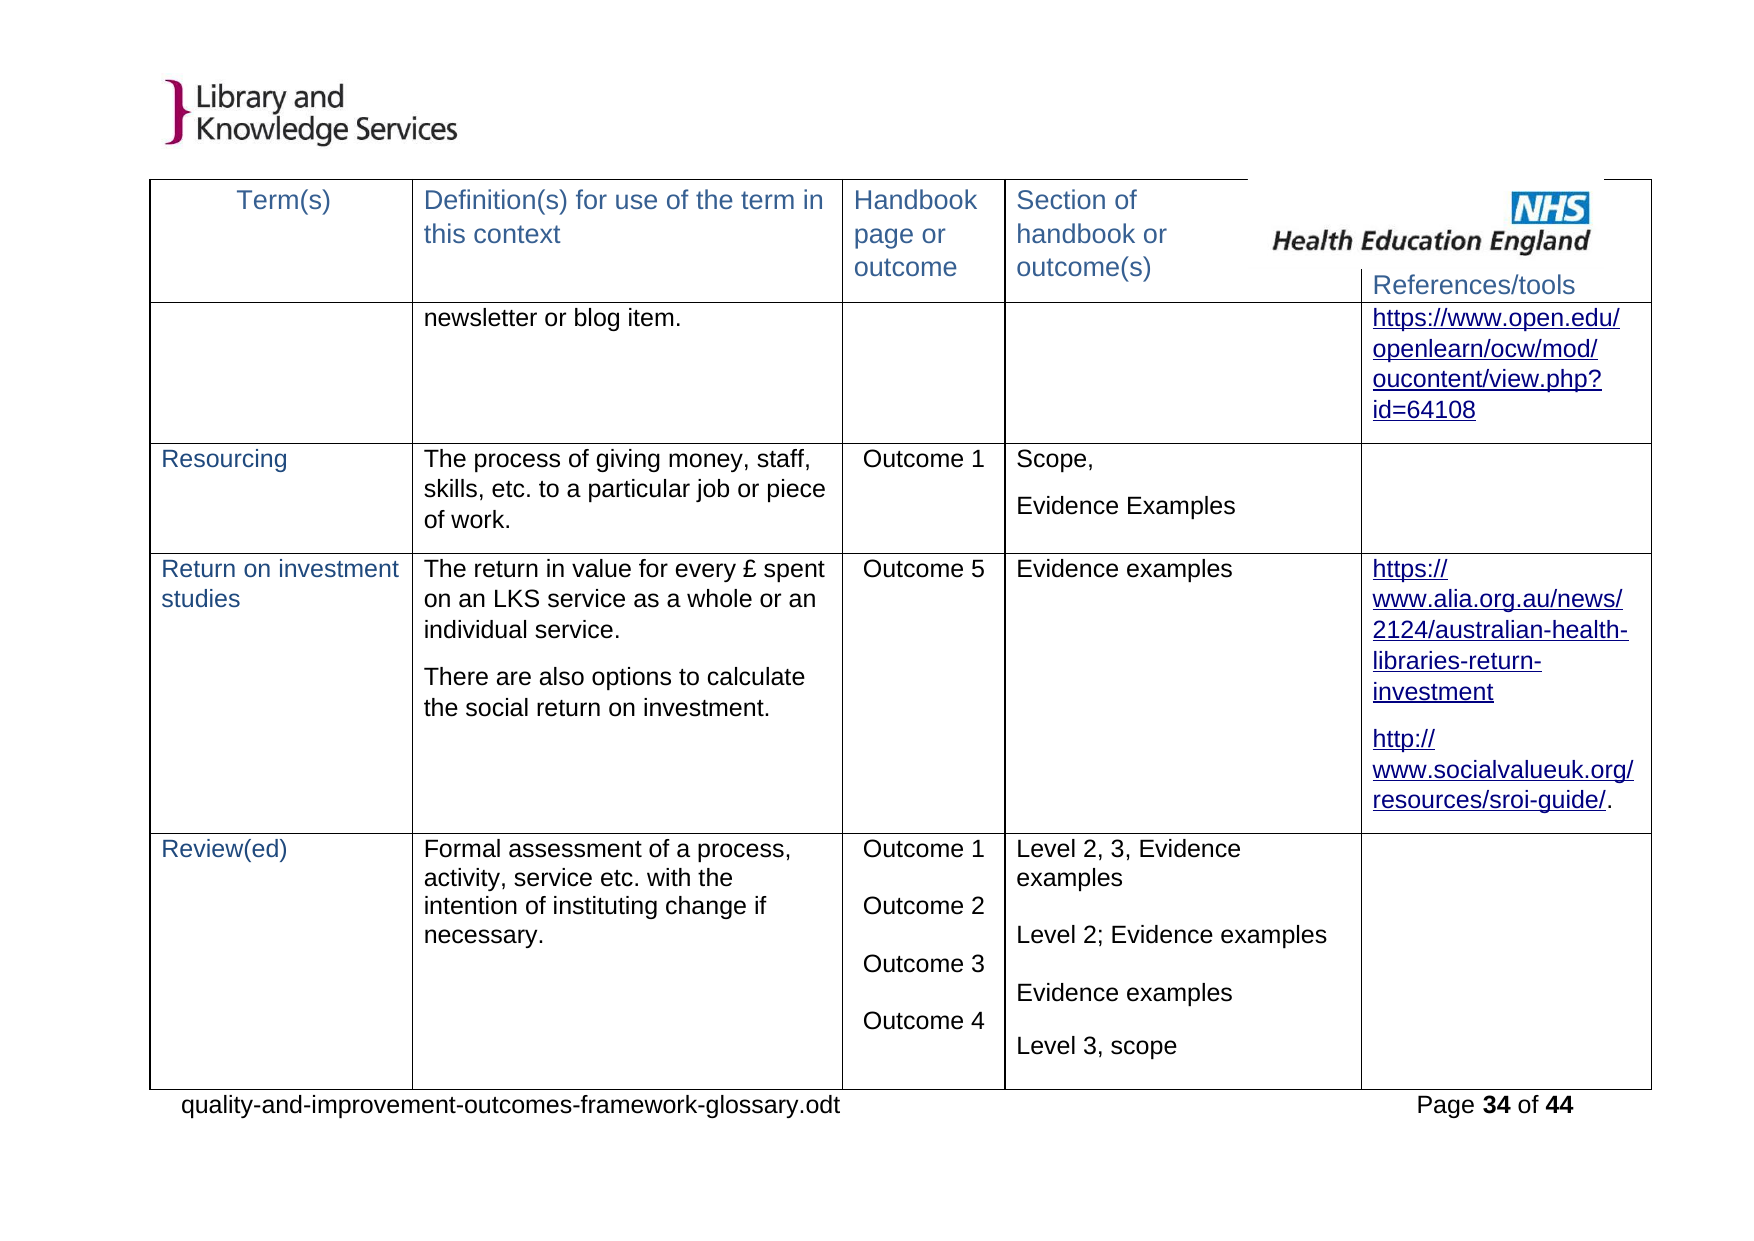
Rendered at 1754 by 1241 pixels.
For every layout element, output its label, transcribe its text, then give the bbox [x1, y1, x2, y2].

table_cell Outcome 1 Outcome 2 Outcome 3 Outcome 4 [843, 834, 1004, 1089]
table_cell https://www.alia.org.au/news/2124/australian-health-libraries-return-investment http://www.socialvalueuk.org/resources/sroi-guide/. [1362, 554, 1651, 833]
table_cell newsletter or blog item. [413, 303, 842, 443]
table_cell The process of giving money, staff, skills, etc. to a particular job or piece of work. [413, 444, 842, 552]
table_header References/tools [1362, 180, 1651, 302]
table_cell Outcome 1 [843, 444, 1004, 552]
table_header Definition(s) for use of the term in this context [413, 180, 842, 302]
table_cell Level 2, 3, Evidence examples Level 2; Evidence examples Evidence examples Level 3, scope [1006, 834, 1361, 1089]
table_cell [1006, 303, 1361, 443]
table_cell [843, 303, 1004, 443]
table_header Section of handbook or outcome(s) [1006, 180, 1361, 302]
table_header Handbook page or outcome [843, 180, 1004, 302]
table_cell Resourcing [151, 444, 412, 552]
table_cell [1362, 834, 1651, 1089]
table_cell Scope, Evidence Examples [1006, 444, 1361, 552]
table_cell Formal assessment of a process, activity, service etc. with the intention of instituting change if necessary. [413, 834, 842, 1089]
table_cell Review(ed) [151, 834, 412, 1089]
table_cell [1362, 444, 1651, 552]
table_cell Return on investment studies [151, 554, 412, 833]
table_cell [151, 303, 412, 443]
table_cell https://www.open.edu/openlearn/ocw/mod/oucontent/view.php?id=64108 [1362, 303, 1651, 443]
table_cell Outcome 5 [843, 554, 1004, 833]
table_cell Evidence examples [1006, 554, 1361, 833]
table_cell The return in value for every £ spent on an LKS service as a whole or an individual service. There are also options to calculate the social return on investment. [413, 554, 842, 833]
table_header Term(s) [151, 180, 412, 302]
